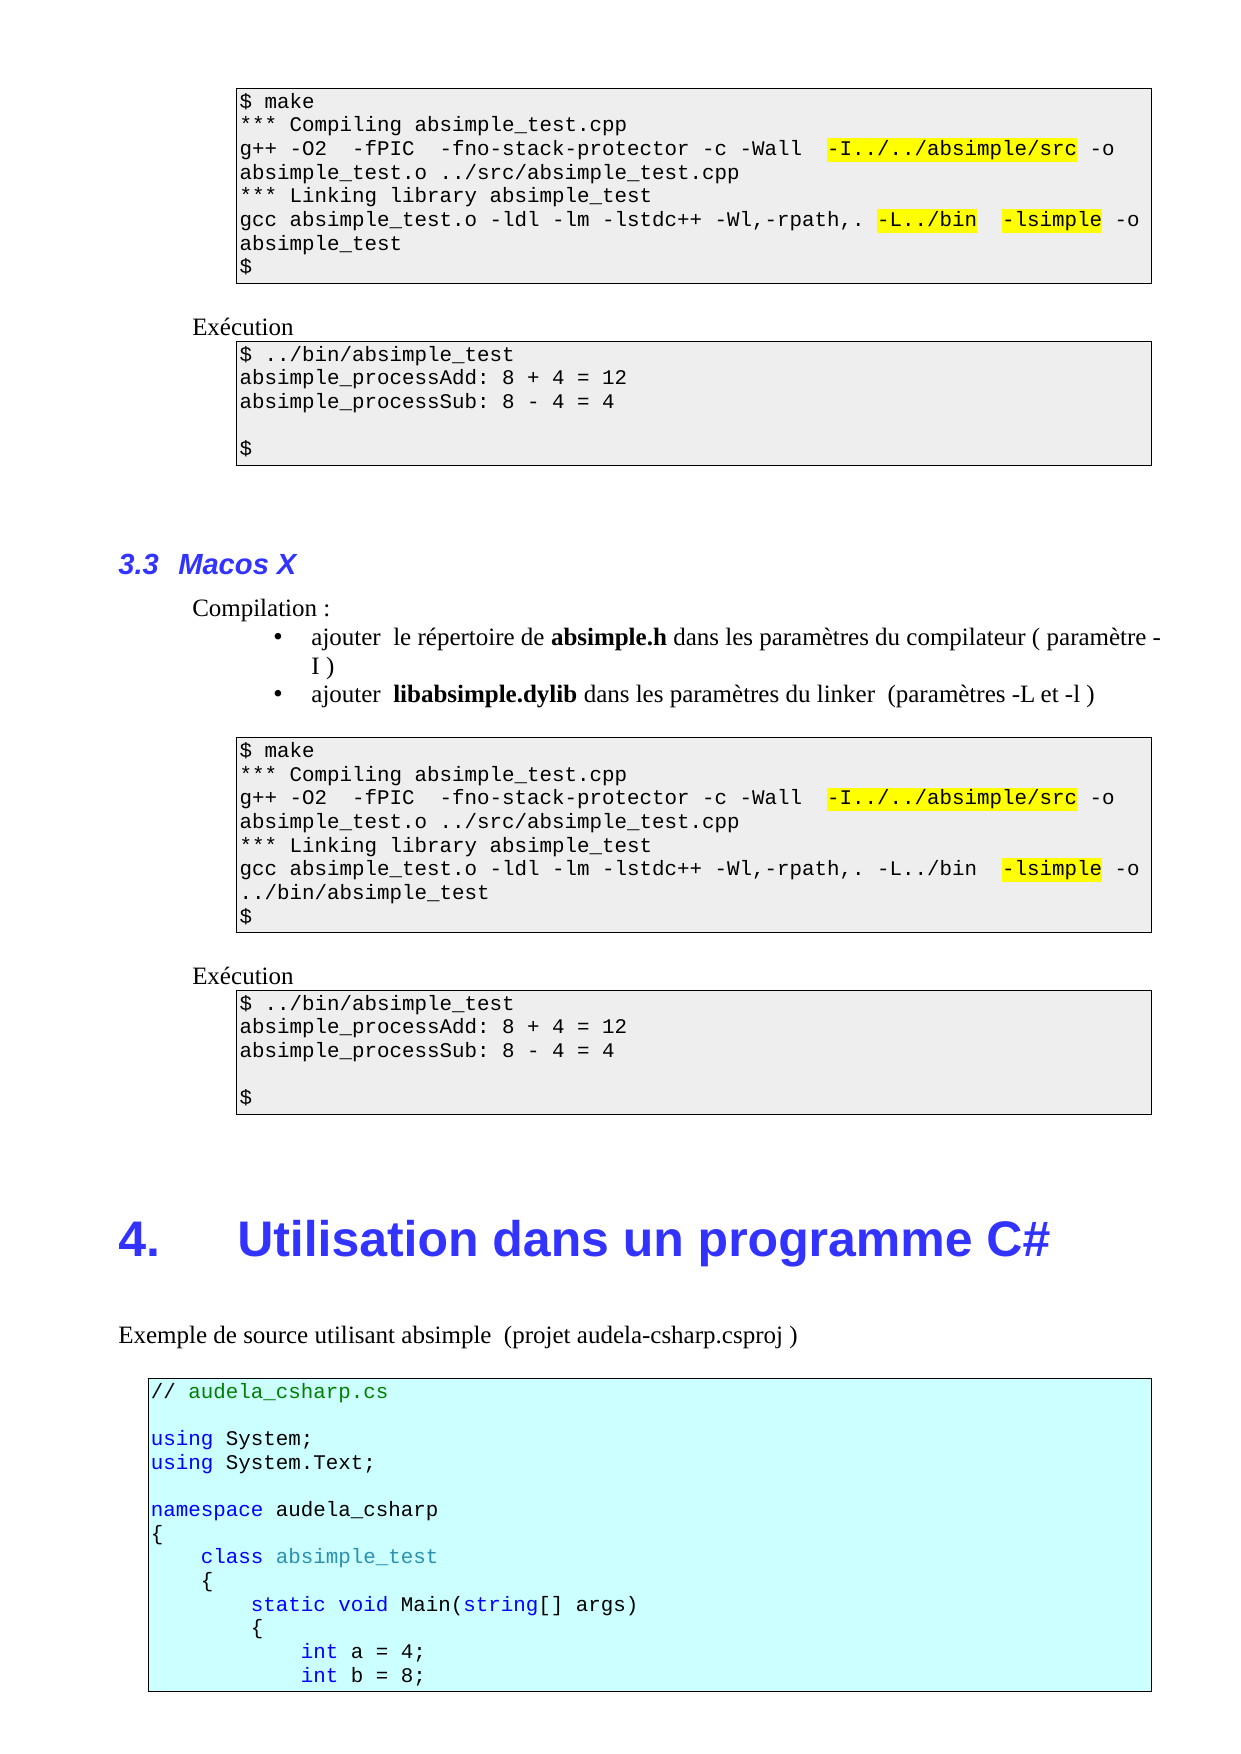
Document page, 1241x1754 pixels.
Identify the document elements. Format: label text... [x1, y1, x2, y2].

text $ [237, 253, 1151, 283]
text *** Linking library absimple_test [237, 182, 1151, 206]
text $ make [237, 89, 1151, 111]
text // audela_csharp.cs [149, 1379, 1151, 1401]
list ajouter le répertoire de absimple.h dans les paramètres du compilateur ( paramètre -I ) [274, 622, 1181, 679]
text Compilation : [192, 593, 1181, 622]
text { [149, 1567, 1151, 1591]
text absimple_processSub: 8 - 4 = 4 [237, 388, 1151, 411]
text static void Main(string[] args) [149, 1591, 1151, 1614]
text absimple_processAdd: 8 + 4 = 12 [237, 1013, 1151, 1037]
text Exécution [118, 961, 1181, 990]
text g++ -O2 -fPIC -fno-stack-protector -c -Wall -I../../absimple/src -o absimple_test.o ../src/absimple_test.cpp [237, 135, 1151, 182]
text absimple_processAdd: 8 + 4 = 12 [237, 364, 1151, 388]
subtitle Utilisation dans un programme C# [118, 1209, 1181, 1267]
text class absimple_test [149, 1543, 1151, 1567]
text $ ../bin/absimple_test [237, 342, 1151, 364]
text absimple_processSub: 8 - 4 = 4 [237, 1037, 1151, 1061]
text Exécution [118, 312, 1181, 341]
text int a = 4; [149, 1638, 1151, 1662]
text $ ../bin/absimple_test [237, 991, 1151, 1013]
text *** Compiling absimple_test.cpp [237, 761, 1151, 784]
text using System; [149, 1425, 1151, 1449]
text Exemple de source utilisant absimple (projet audela-csharp.csproj ) [118, 1320, 1181, 1349]
text $ make [237, 738, 1151, 761]
subtitle Macos X [118, 547, 1181, 581]
text { [149, 1520, 1151, 1543]
text $ [237, 435, 1151, 465]
text g++ -O2 -fPIC -fno-stack-protector -c -Wall -I../../absimple/src -o absimple_test.o ../src/absimple_test.cpp [237, 784, 1151, 832]
text $ [237, 903, 1151, 932]
list ajouter libabsimple.dylib dans les paramètres du linker (paramètres -L et -l ) [274, 679, 1181, 708]
text { [149, 1614, 1151, 1638]
text using System.Text; [149, 1449, 1151, 1472]
text namespace audela_csharp [149, 1496, 1151, 1520]
text gcc absimple_test.o -ldl -lm -lstdc++ -Wl,-rpath,. -L../bin -lsimple -o absimple_test [237, 206, 1151, 253]
text $ [237, 1084, 1151, 1114]
text int b = 8; [149, 1662, 1151, 1691]
text *** Linking library absimple_test [237, 832, 1151, 855]
text gcc absimple_test.o -ldl -lm -lstdc++ -Wl,-rpath,. -L../bin -lsimple -o ../bin/absimple_test [237, 855, 1151, 903]
text *** Compiling absimple_test.cpp [237, 111, 1151, 135]
